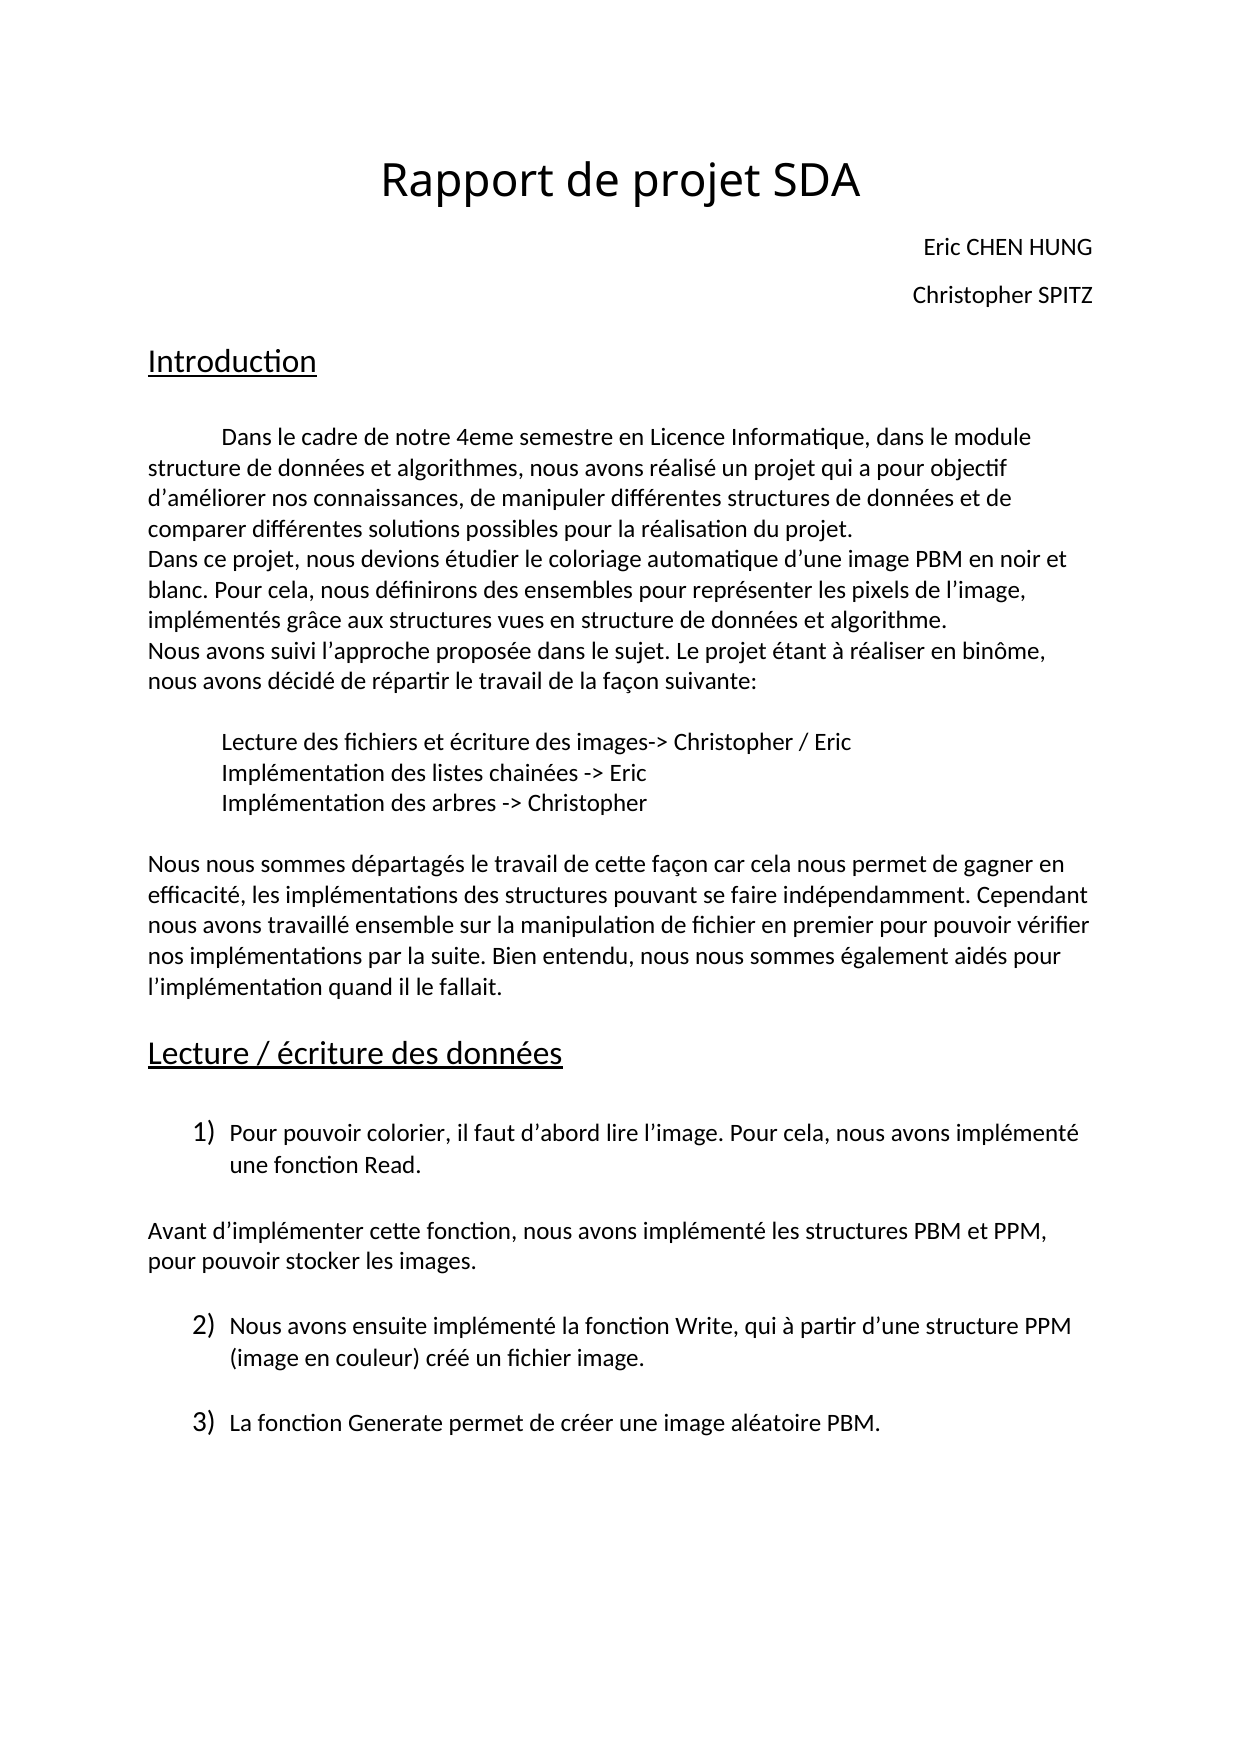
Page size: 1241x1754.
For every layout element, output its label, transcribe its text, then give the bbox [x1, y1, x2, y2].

text Implémentation des listes chainées -> Eric [148, 757, 1093, 787]
text Implémentation des arbres -> Christopher [148, 787, 1093, 818]
text Nous avons suivi l’approche proposée dans le sujet. Le projet étant à réaliser en binôme, nous avons décidé de répartir le travail de la façon suivante: [148, 635, 1093, 696]
text Lecture des fichiers et écriture des images-> Christopher / Eric [148, 726, 1093, 757]
text Rapport de projet SDA [148, 148, 1093, 210]
list Nous avons ensuite implémenté la fonction Write, qui à partir d’une structure PPM (image en couleur) créé un fichier image. [192, 1306, 1093, 1373]
text Lecture / écriture des données [148, 1032, 1093, 1072]
text Christopher SPITZ [148, 279, 1093, 309]
text Nous nous sommes départagés le travail de cette façon car cela nous permet de gagner en efficacité, les implémentations des structures pouvant se faire indépendamment. Cependant nous avons travaillé ensemble sur la manipulation de fichier en premier pour pouvoir vérifier nos implémentations par la suite. Bien entendu, nous nous sommes également aidés pour l’implémentation quand il le fallait. [148, 848, 1093, 1001]
text Introduction [148, 340, 1093, 381]
text Avant d’implémenter cette fonction, nous avons implémenté les structures PBM et PPM, pour pouvoir stocker les images. [148, 1215, 1093, 1276]
list La fonction Generate permet de créer une image aléatoire PBM. [192, 1403, 1093, 1439]
list Pour pouvoir colorier, il faut d’abord lire l’image. Pour cela, nous avons implémenté une fonction Read. [192, 1113, 1093, 1179]
text Eric CHEN HUNG [148, 232, 1093, 262]
text Dans ce projet, nous devions étudier le coloriage automatique d’une image PBM en noir et blanc. Pour cela, nous définirons des ensembles pour représenter les pixels de l’image, implémentés grâce aux structures vues en structure de données et algorithme. [148, 543, 1093, 635]
text Dans le cadre de notre 4eme semestre en Licence Informatique, dans le module structure de données et algorithmes, nous avons réalisé un projet qui a pour objectif d’améliorer nos connaissances, de manipuler différentes structures de données et de comparer différentes solutions possibles pour la réalisation du projet. [148, 421, 1093, 543]
